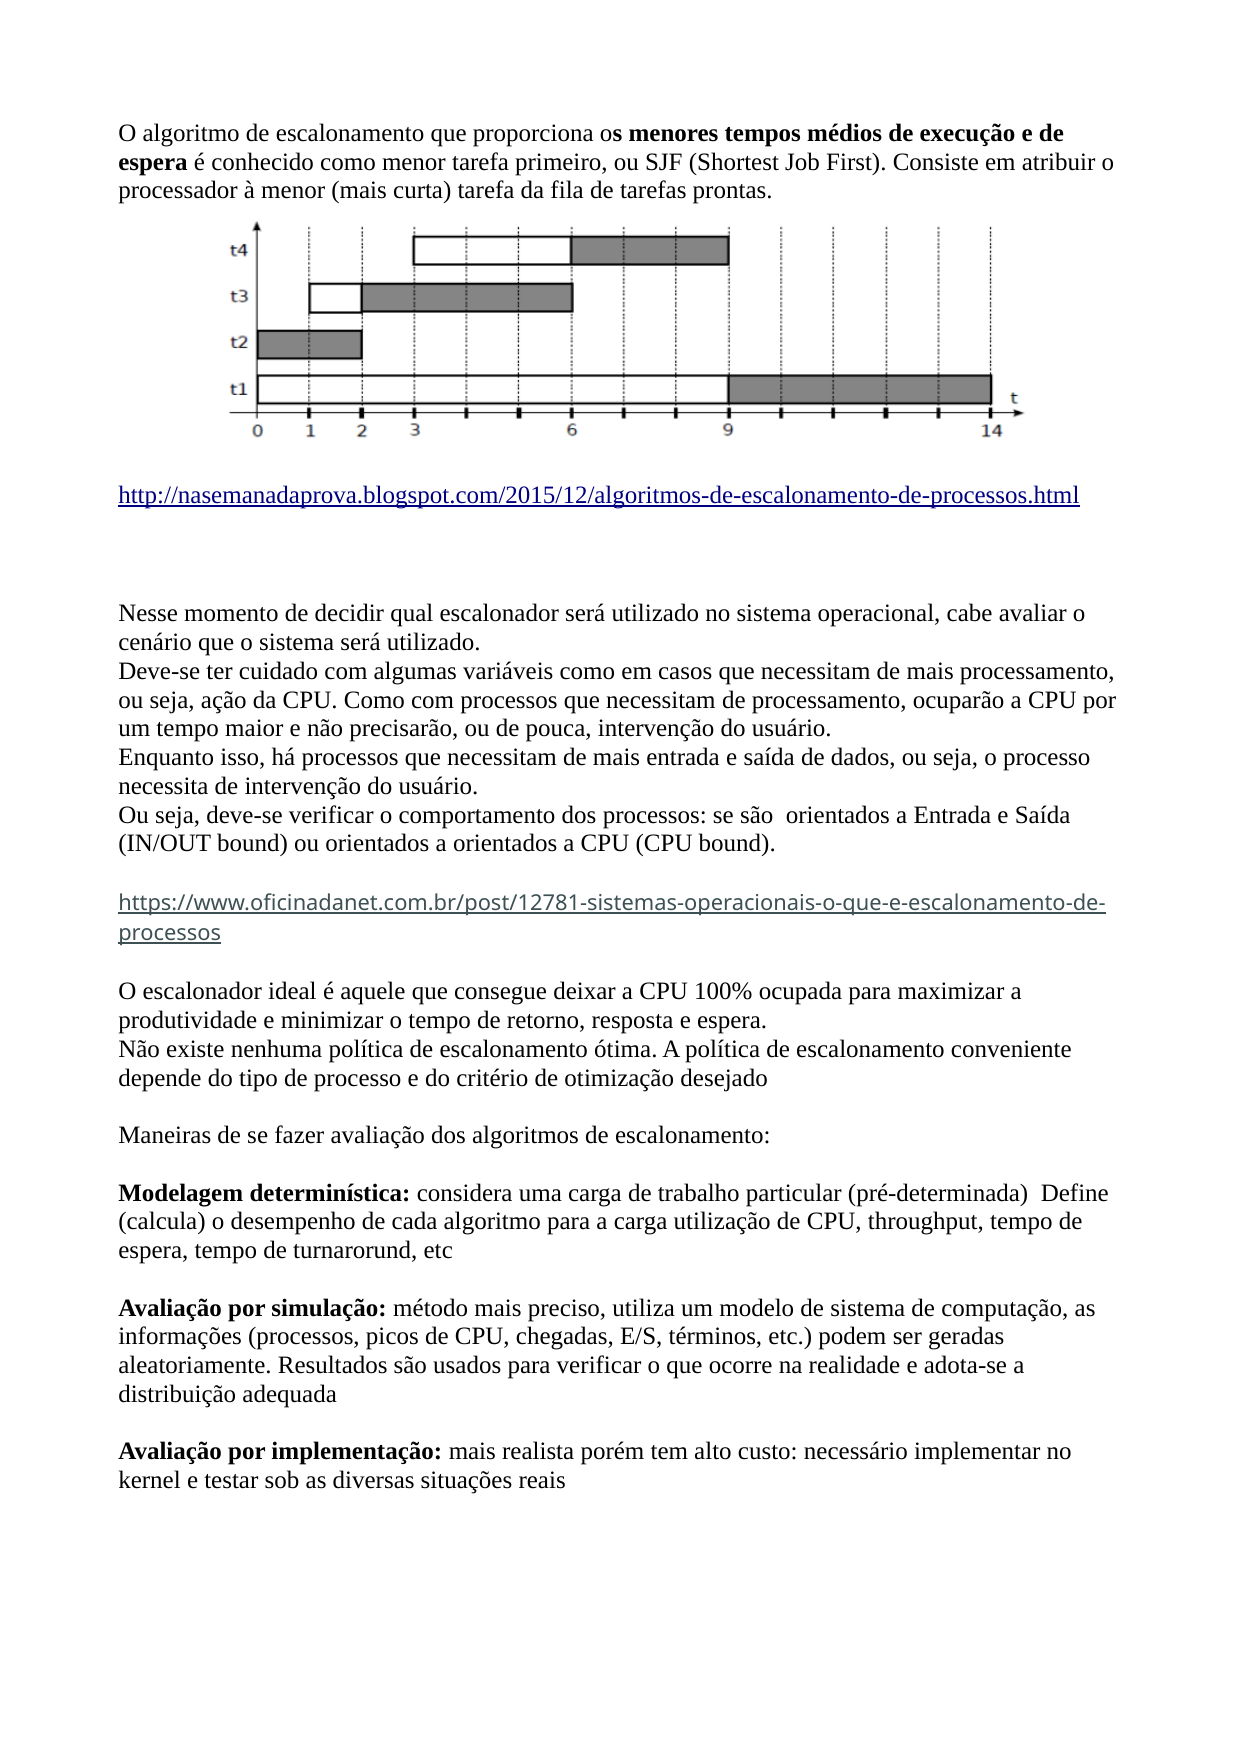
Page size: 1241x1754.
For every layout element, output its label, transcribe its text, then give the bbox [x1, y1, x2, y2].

text O algoritmo de escalonamento que proporciona os menores tempos médios de execução e de espera é conhecido como menor tarefa primeiro, ou SJF (Shortest Job First). Consiste em atribuir o processador à menor (mais curta) tarefa da fila de tarefas prontas. [118, 118, 1122, 204]
text Enquanto isso, há processos que necessitam de mais entrada e saída de dados, ou seja, o processo necessita de intervenção do usuário. [118, 742, 1122, 800]
text https://www.oficinadanet.com.br/post/12781-sistemas-operacionais-o-que-e-escalonamento-de-processos [118, 887, 1122, 947]
text Avaliação por implementação: mais realista porém tem alto custo: necessário implementar no kernel e testar sob as diversas situações reais [118, 1436, 1122, 1494]
text Modelagem determinística: considera uma carga de trabalho particular (pré-determinada) Define (calcula) o desempenho de cada algoritmo para a carga utilização de CPU, throughput, tempo de espera, tempo de turnarorund, etc [118, 1178, 1122, 1264]
text Ou seja, deve-se verificar o comportamento dos processos: se são orientados a Entrada e Saída (IN/OUT bound) ou orientados a orientados a CPU (CPU bound). [118, 800, 1122, 857]
picture [209, 204, 1031, 451]
text Avaliação por simulação: método mais preciso, utiliza um modelo de sistema de computação, as informações (processos, picos de CPU, chegadas, E/S, términos, etc.) podem ser geradas aleatoriamente. Resultados são usados para verificar o que ocorre na realidade e adota-se a distribuição adequada [118, 1293, 1122, 1408]
text http://nasemanadaprova.blogspot.com/2015/12/algoritmos-de-escalonamento-de-processos.html [118, 204, 1122, 509]
text Deve-se ter cuidado com algumas variáveis como em casos que necessitam de mais processamento, ou seja, ação da CPU. Como com processos que necessitam de processamento, ocuparão a CPU por um tempo maior e não precisarão, ou de pouca, intervenção do usuário. [118, 656, 1122, 742]
text Nesse momento de decidir qual escalonador será utilizado no sistema operacional, cabe avaliar o cenário que o sistema será utilizado. [118, 598, 1122, 656]
text Maneiras de se fazer avaliação dos algoritmos de escalonamento: [118, 1120, 1122, 1149]
text O escalonador ideal é aquele que consegue deixar a CPU 100% ocupada para maximizar a produtividade e minimizar o tempo de retorno, resposta e espera. [118, 976, 1122, 1034]
text Não existe nenhuma política de escalonamento ótima. A política de escalonamento conveniente depende do tipo de processo e do critério de otimização desejado [118, 1034, 1122, 1091]
